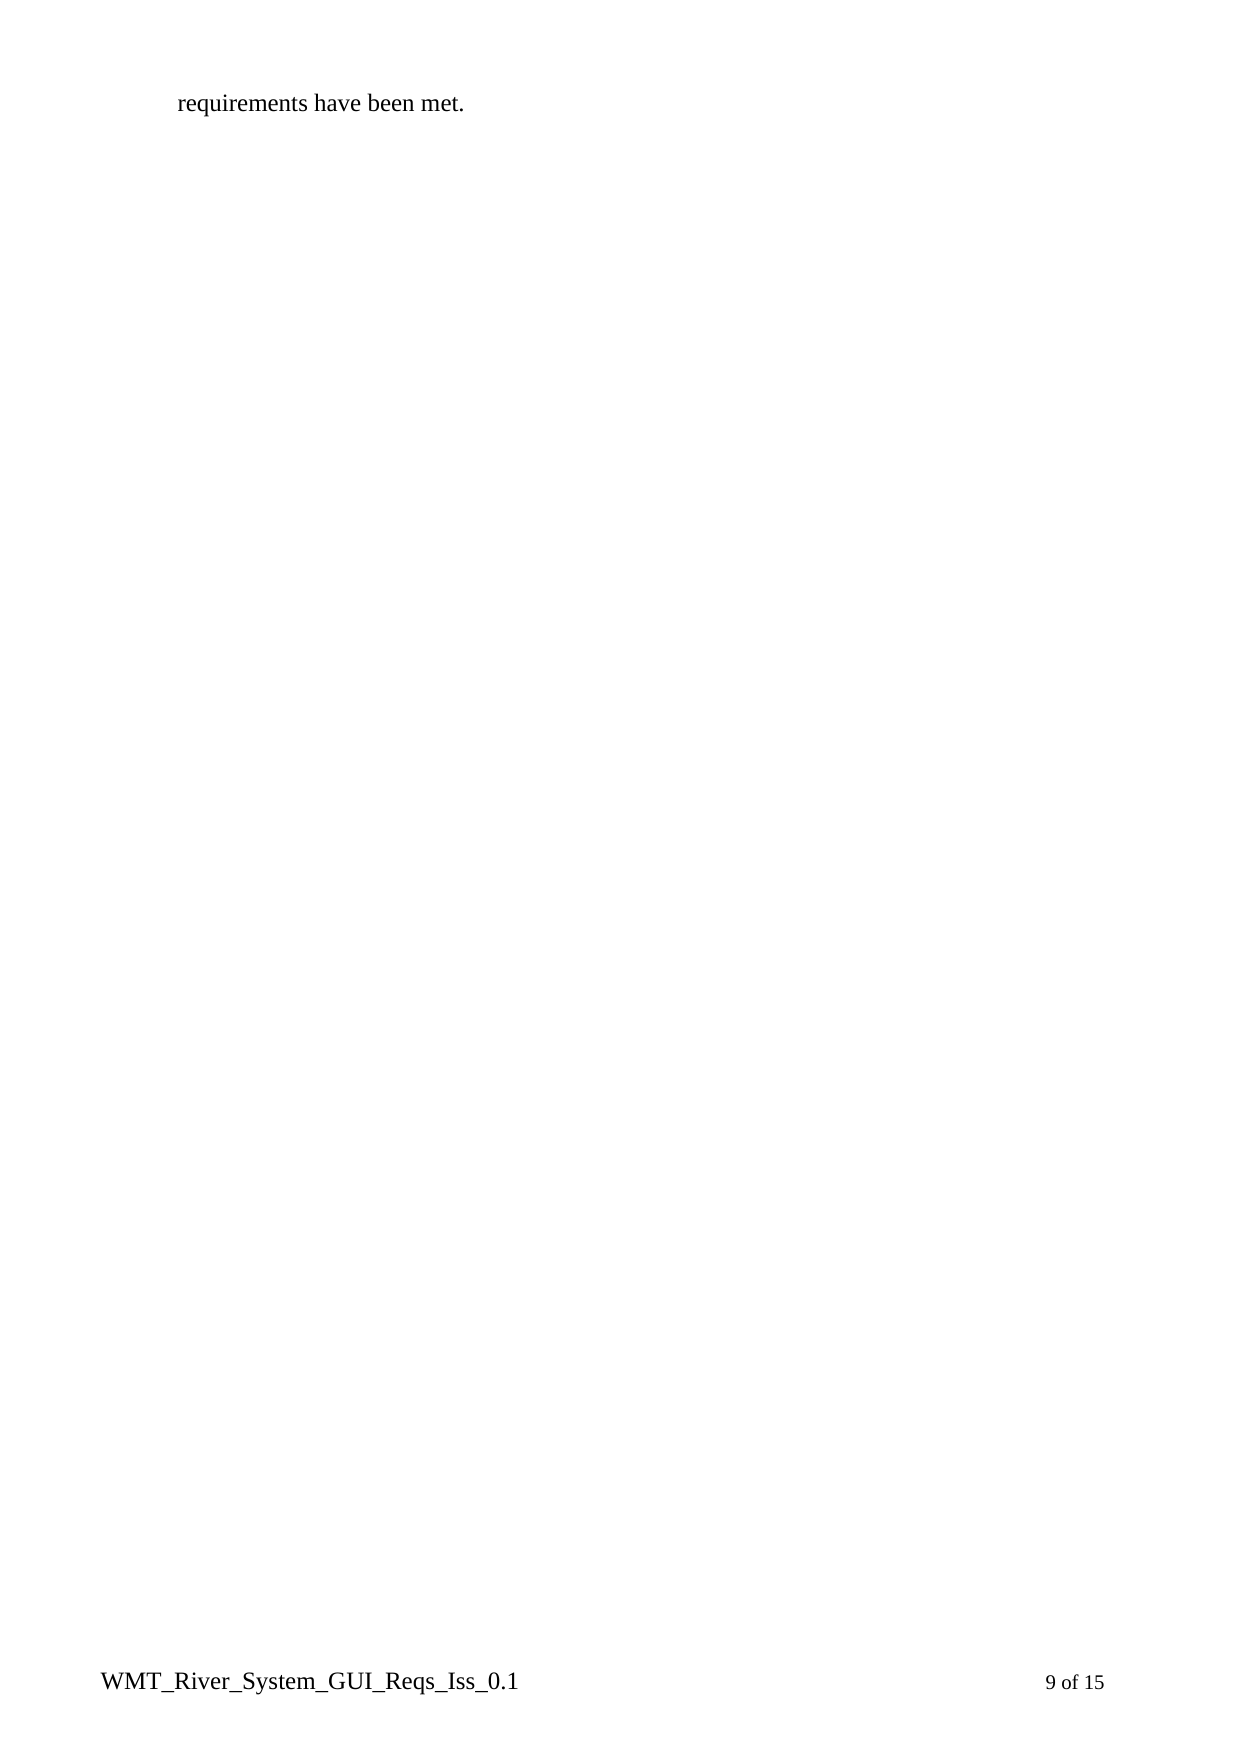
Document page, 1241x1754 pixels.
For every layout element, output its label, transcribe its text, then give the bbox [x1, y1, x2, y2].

text requirements have been met. [100, 88, 1140, 116]
